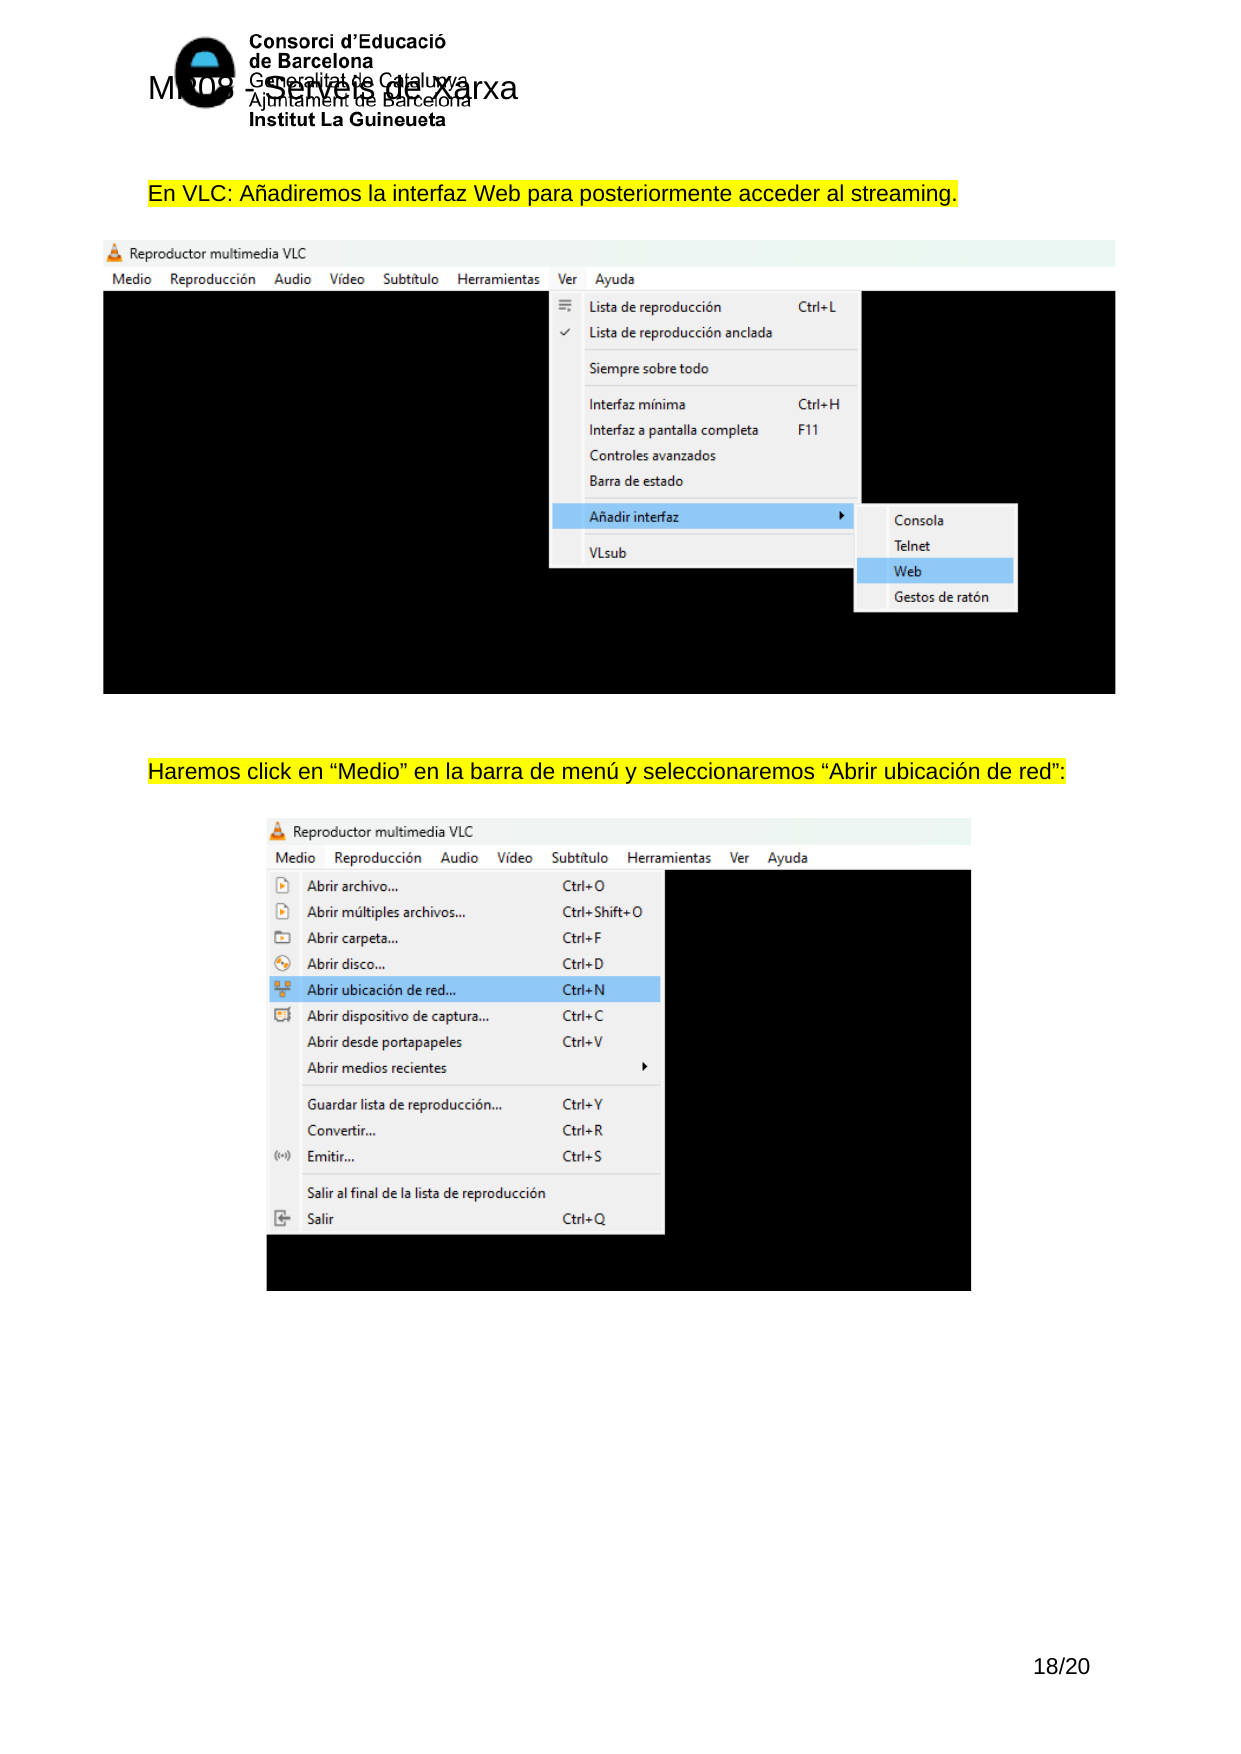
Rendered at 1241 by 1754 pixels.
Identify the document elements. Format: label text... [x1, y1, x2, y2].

picture [166, 18, 481, 140]
text Haremos click en “Medio” en la barra de menú y seleccionaremos “Abrir ubicación de red”: [148, 758, 1090, 784]
text En VLC: Añadiremos la interfaz Web para posteriormente acceder al streaming. [148, 180, 1090, 207]
